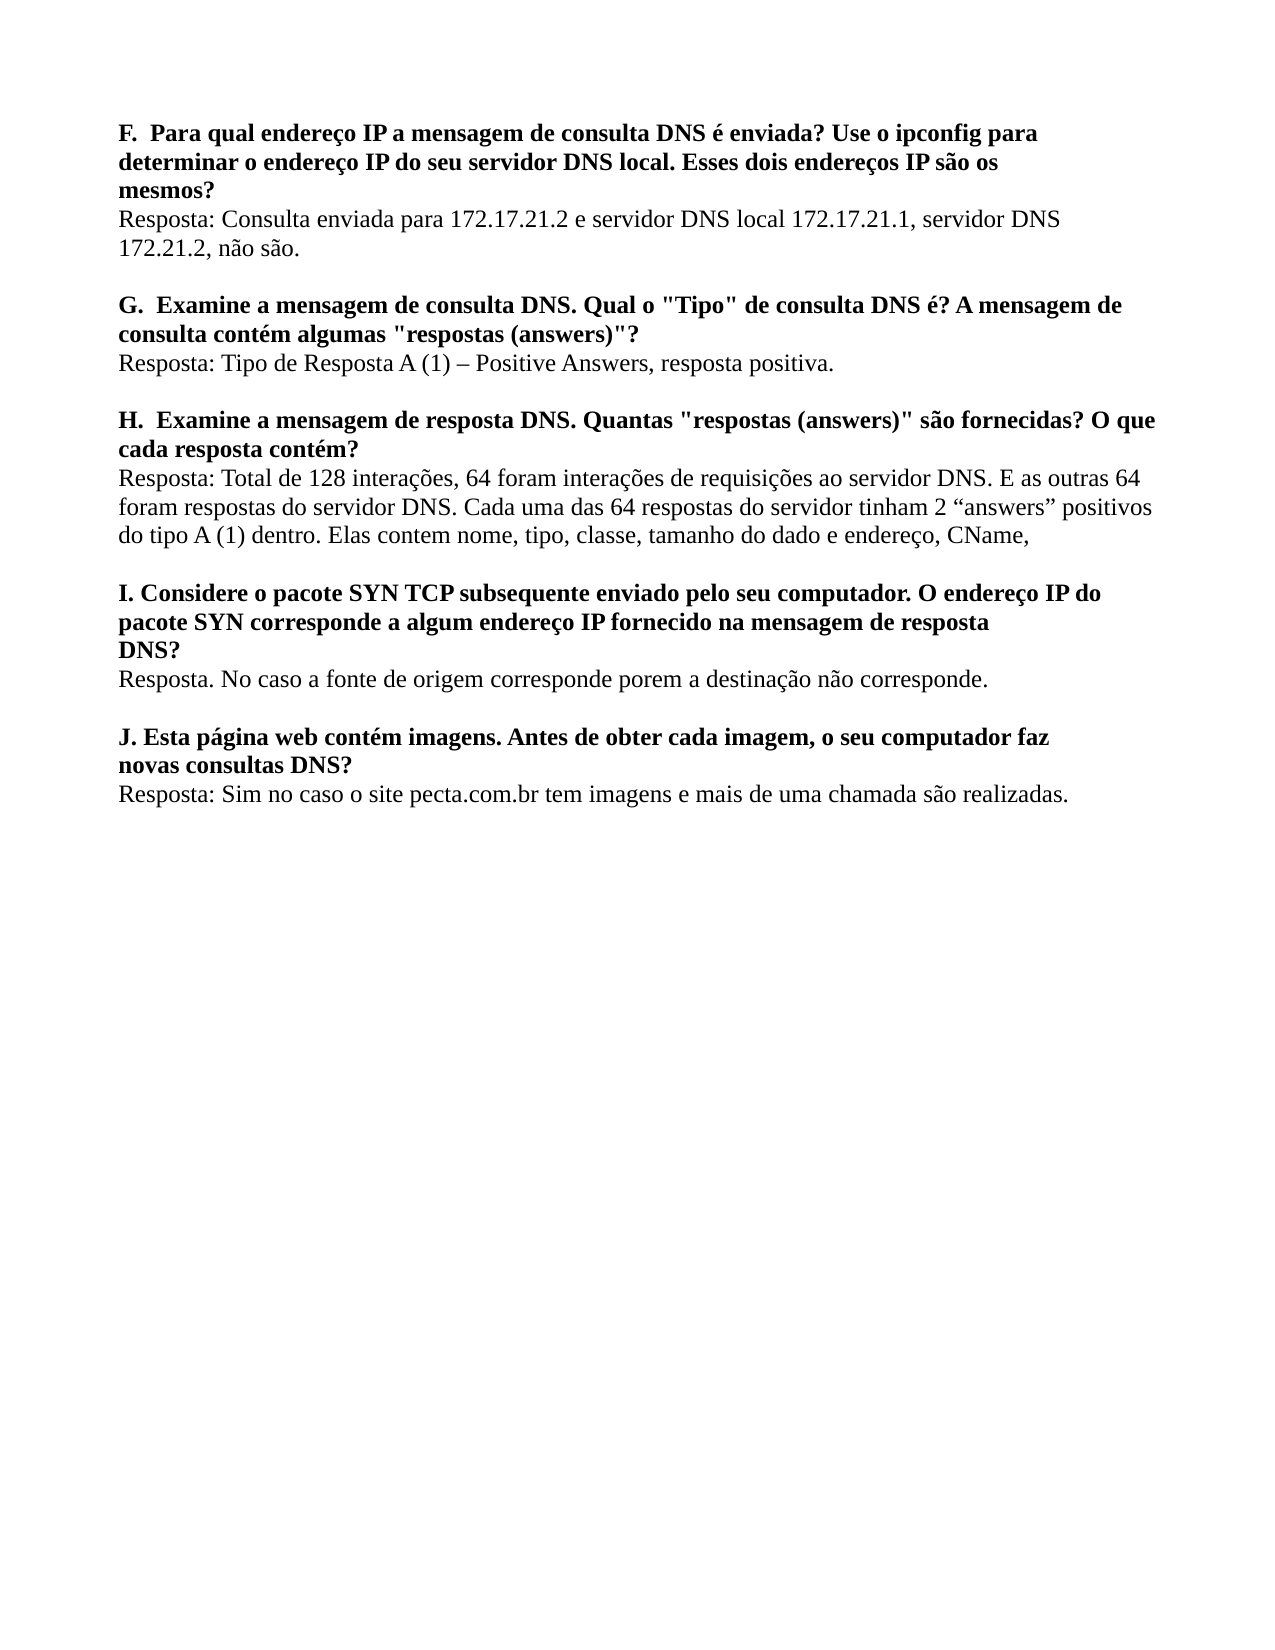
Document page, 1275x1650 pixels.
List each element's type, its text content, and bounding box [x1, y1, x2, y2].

text Resposta: Consulta enviada para 172.17.21.2 e servidor DNS local 172.17.21.1, servidor DNS 172.21.2, não são. [118, 204, 1157, 262]
text I. Considere o pacote SYN TCP subsequente enviado pelo seu computador. O endereço IP do pacote SYN corresponde a algum endereço IP fornecido na mensagem de resposta [118, 578, 1157, 636]
text Resposta. No caso a fonte de origem corresponde porem a destinação não corresponde. [118, 664, 1157, 693]
text Resposta: Tipo de Resposta A (1) – Positive Answers, resposta positiva. [118, 348, 1157, 377]
text H. Examine a mensagem de resposta DNS. Quantas "respostas (answers)" são fornecidas? O que cada resposta contém? [118, 406, 1157, 463]
text novas consultas DNS? [118, 751, 1157, 779]
text Resposta: Sim no caso o site pecta.com.br tem imagens e mais de uma chamada são realizadas. [118, 779, 1157, 808]
text J. Esta página web contém imagens. Antes de obter cada imagem, o seu computador faz [118, 722, 1157, 751]
text mesmos? [118, 176, 1157, 204]
text F. Para qual endereço IP a mensagem de consulta DNS é enviada? Use o ipconfig para [118, 118, 1157, 147]
text G. Examine a mensagem de consulta DNS. Qual o "Tipo" de consulta DNS é? A mensagem de consulta contém algumas "respostas (answers)"? [118, 291, 1157, 348]
text Resposta: Total de 128 interações, 64 foram interações de requisições ao servidor DNS. E as outras 64 foram respostas do servidor DNS. Cada uma das 64 respostas do servidor tinham 2 “answers” positivos do tipo A (1) dentro. Elas contem nome, tipo, classe, tamanho do dado e endereço, CName, [118, 463, 1157, 578]
text determinar o endereço IP do seu servidor DNS local. Esses dois endereços IP são os [118, 147, 1157, 176]
text DNS? [118, 636, 1157, 664]
